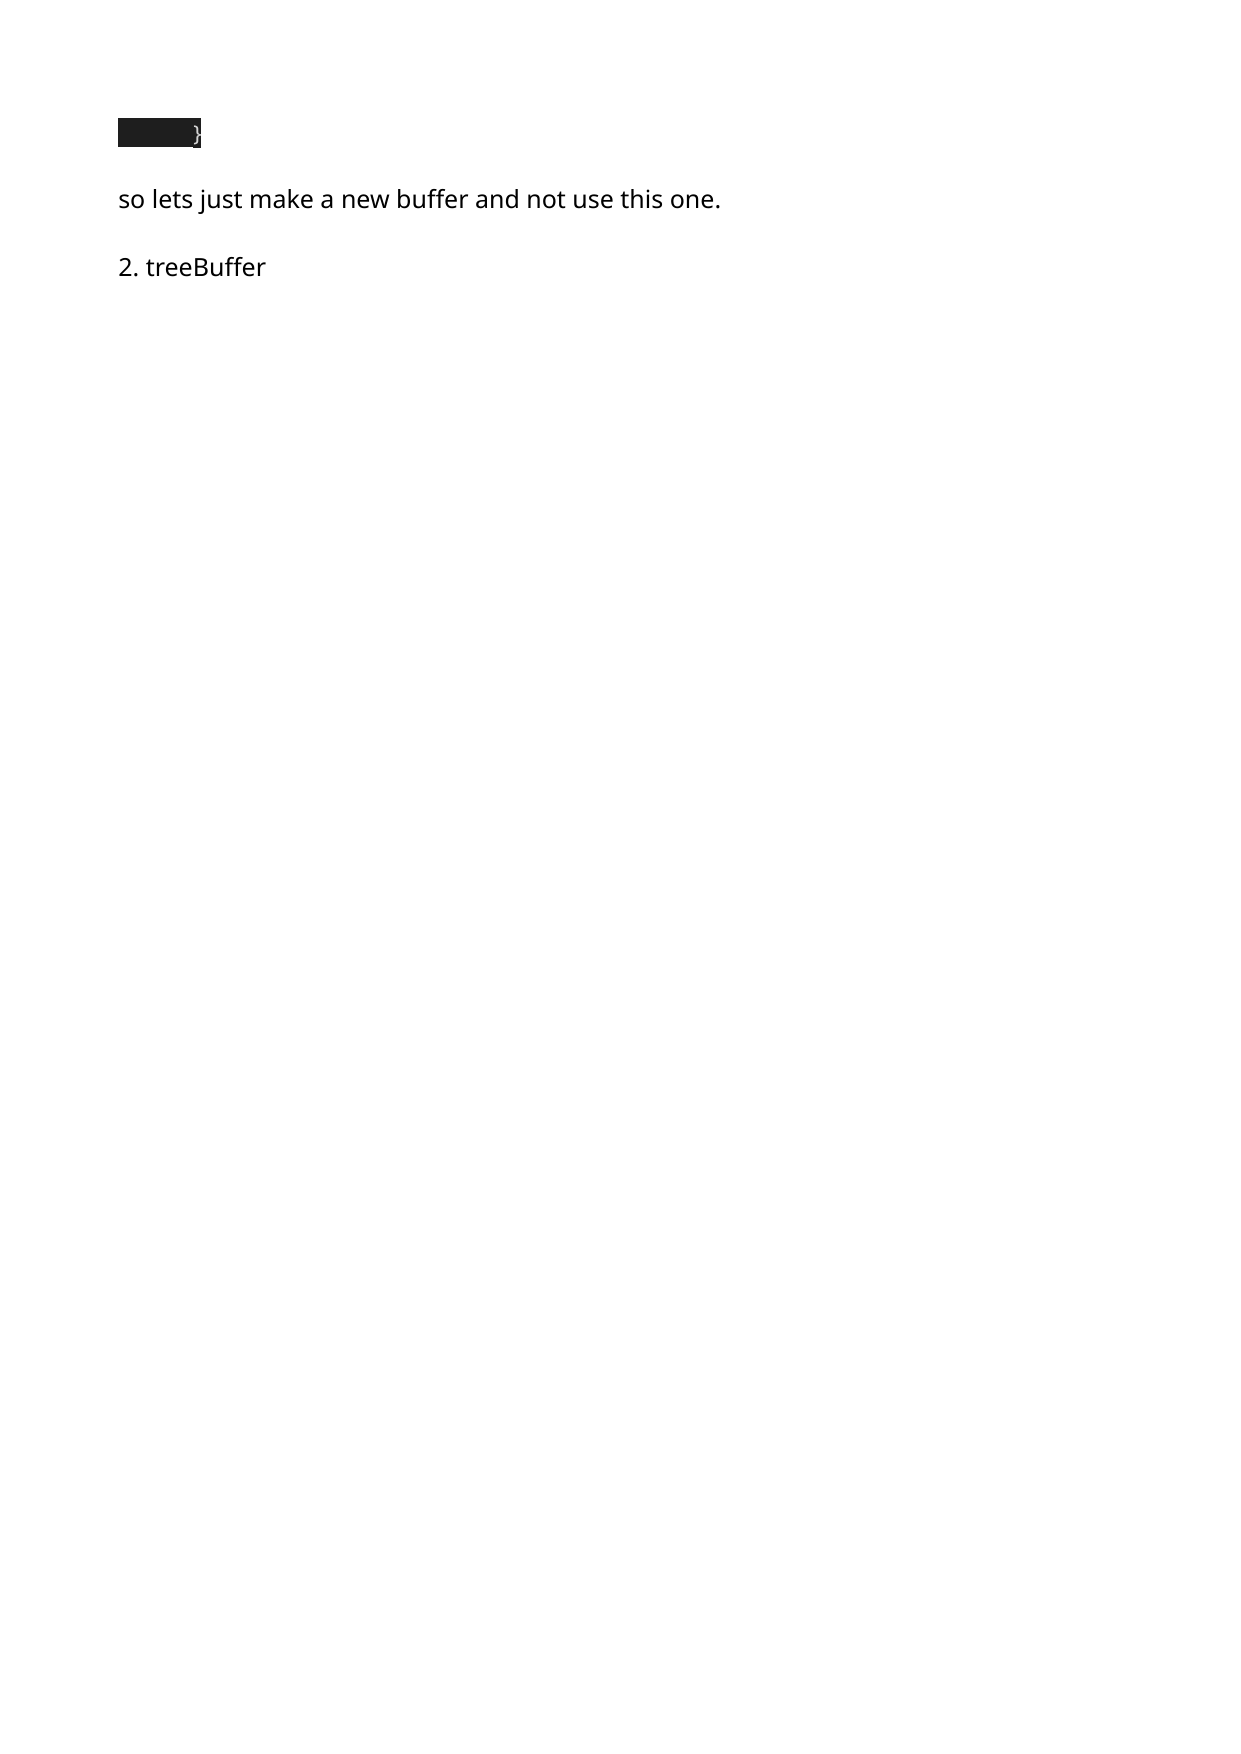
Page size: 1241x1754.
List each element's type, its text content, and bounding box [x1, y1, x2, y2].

text 2. treeBuffer [118, 250, 1122, 284]
text so lets just make a new buffer and not use this one. [118, 182, 1122, 216]
text } [118, 118, 1122, 148]
